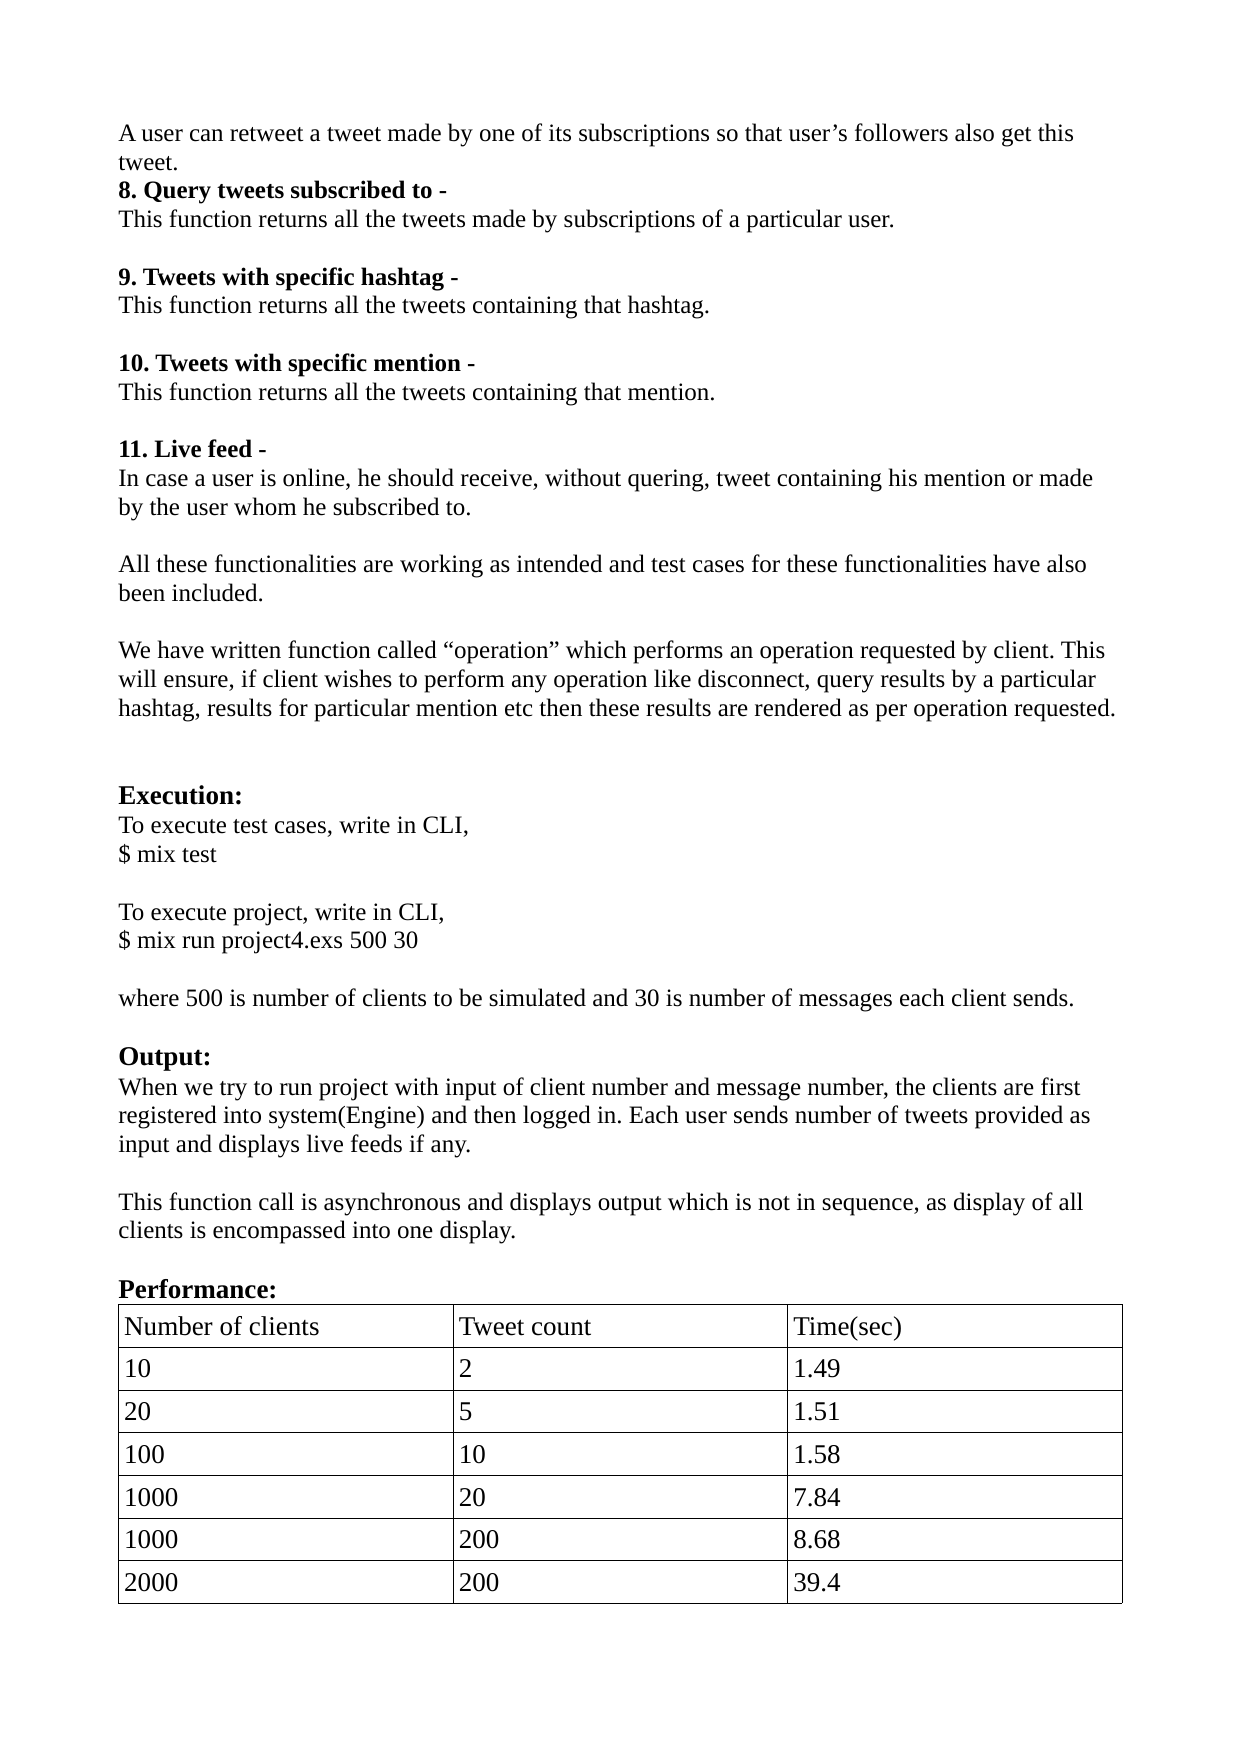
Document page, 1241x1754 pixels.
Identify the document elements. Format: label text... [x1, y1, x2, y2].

table_cell 20 [119, 1391, 453, 1432]
text This function returns all the tweets containing that mention. [118, 377, 1122, 406]
text To execute project, write in CLI, [118, 897, 1122, 926]
text Performance: [118, 1273, 1122, 1304]
table_cell 1.49 [788, 1348, 1122, 1389]
text 10. Tweets with specific mention - [118, 348, 1122, 377]
text When we try to run project with input of client number and message number, the clients are first registered into system(Engine) and then logged in. Each user sends number of tweets provided as input and displays live feeds if any. [118, 1072, 1122, 1158]
table_cell 5 [454, 1391, 787, 1432]
text We have written function called “operation” which performs an operation requested by client. This will ensure, if client wishes to perform any operation like disconnect, query results by a particular hashtag, results for particular mention etc then these results are rendered as per operation requested. [118, 636, 1122, 722]
table_cell 10 [454, 1433, 787, 1475]
text Execution: [118, 779, 1122, 811]
table_header Time(sec) [788, 1305, 1122, 1347]
table_cell 39.4 [788, 1561, 1122, 1603]
table_cell 1.58 [788, 1433, 1122, 1475]
table_cell 7.84 [788, 1476, 1122, 1518]
text This function returns all the tweets made by subscriptions of a particular user. [118, 204, 1122, 233]
table_cell 20 [454, 1476, 787, 1518]
table_cell 200 [454, 1519, 787, 1560]
table_cell 1000 [119, 1476, 453, 1518]
table_cell 8.68 [788, 1519, 1122, 1560]
text This function returns all the tweets containing that hashtag. [118, 291, 1122, 319]
text This function call is asynchronous and displays output which is not in sequence, as display of all clients is encompassed into one display. [118, 1187, 1122, 1244]
table_cell 2000 [119, 1561, 453, 1603]
text All these functionalities are working as intended and test cases for these functionalities have also been included. [118, 549, 1122, 607]
text 9. Tweets with specific hashtag - [118, 262, 1122, 291]
text Output: [118, 1041, 1122, 1072]
text To execute test cases, write in CLI, [118, 811, 1122, 839]
text $ mix test [118, 839, 1122, 868]
table_header Tweet count [454, 1305, 787, 1347]
table_cell 200 [454, 1561, 787, 1603]
text $ mix run project4.exs 500 30 [118, 926, 1122, 954]
text where 500 is number of clients to be simulated and 30 is number of messages each client sends. [118, 983, 1122, 1012]
table_cell 1000 [119, 1519, 453, 1560]
table_cell 2 [454, 1348, 787, 1389]
table_cell 1.51 [788, 1391, 1122, 1432]
text 8. Query tweets subscribed to - [118, 176, 1122, 204]
table_cell 100 [119, 1433, 453, 1475]
text In case a user is online, he should receive, without quering, tweet containing his mention or made by the user whom he subscribed to. [118, 463, 1122, 521]
text A user can retweet a tweet made by one of its subscriptions so that user’s followers also get this tweet. [118, 118, 1122, 176]
table_cell 10 [119, 1348, 453, 1389]
text 11. Live feed - [118, 434, 1122, 463]
table_header Number of clients [119, 1305, 453, 1347]
